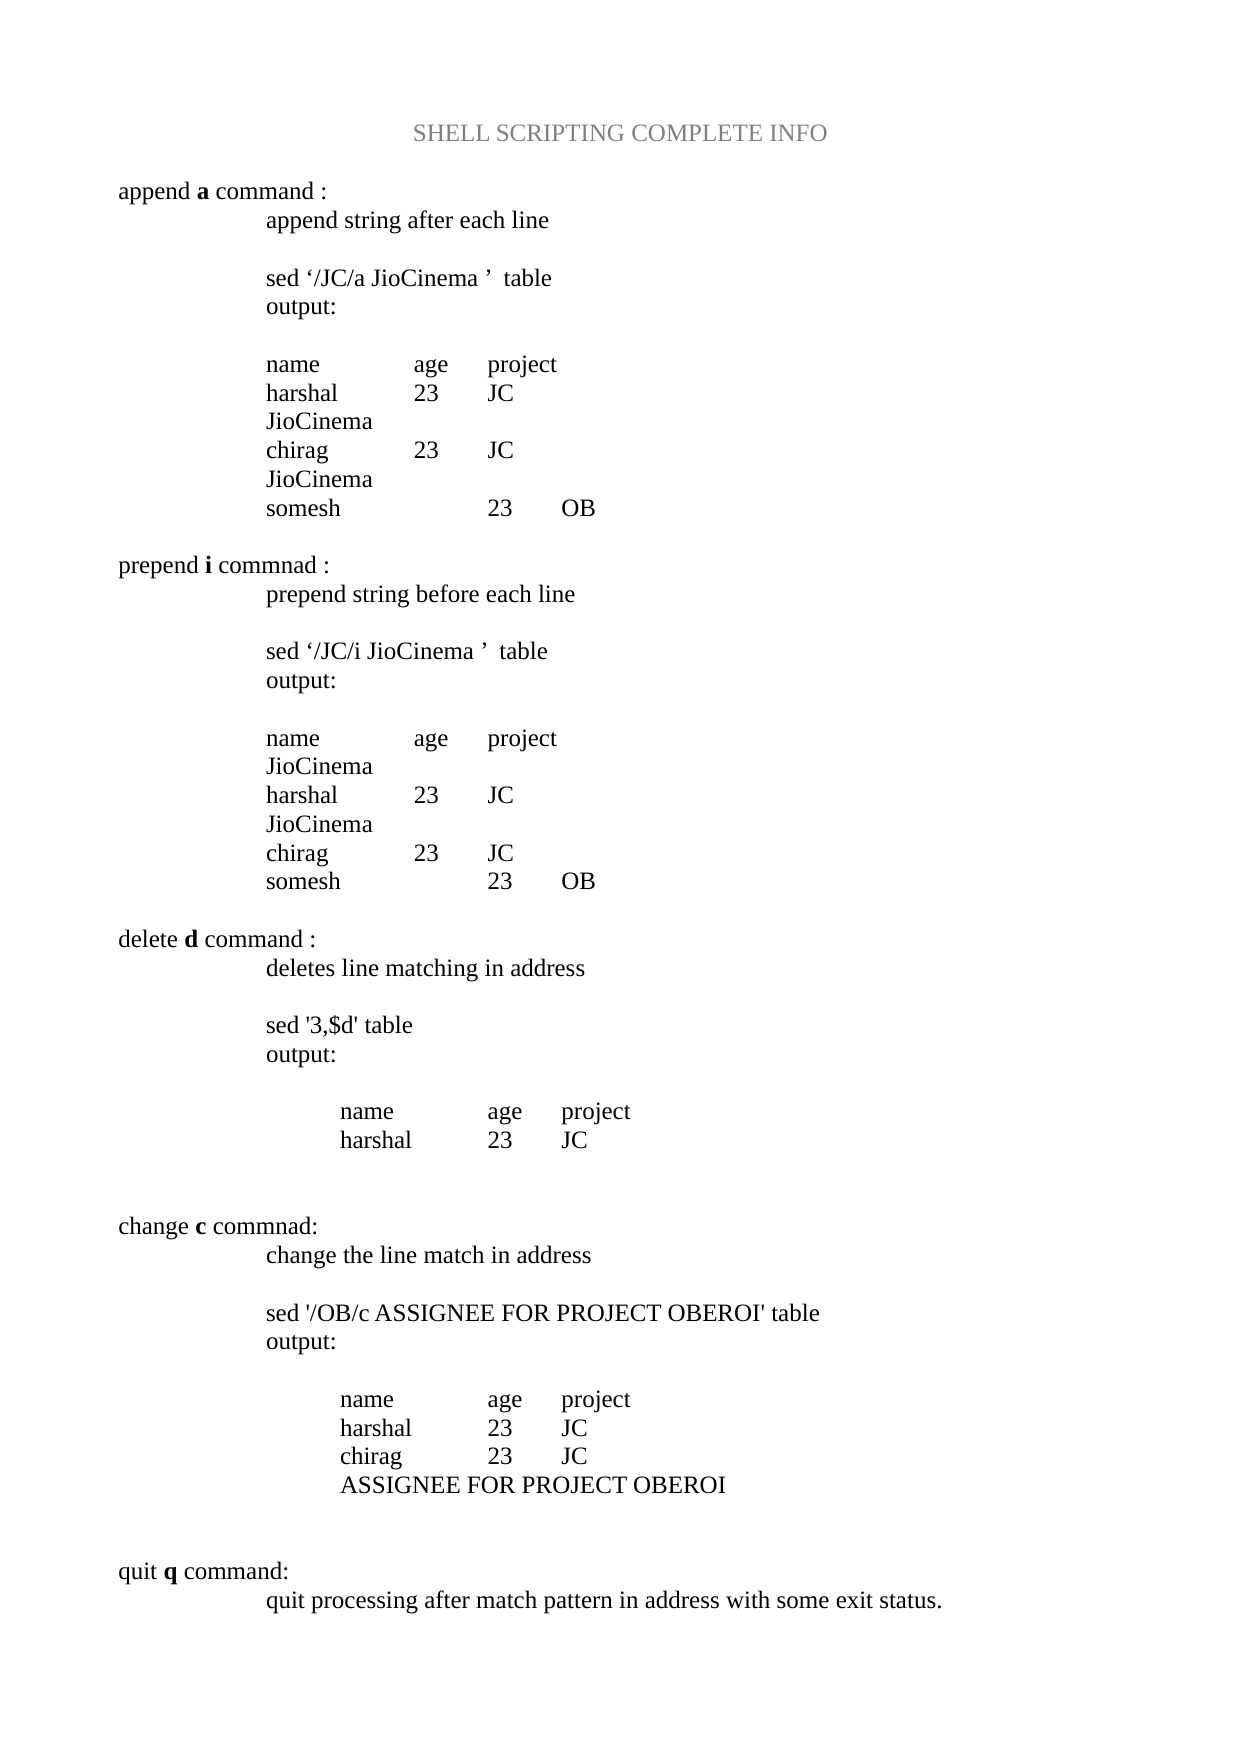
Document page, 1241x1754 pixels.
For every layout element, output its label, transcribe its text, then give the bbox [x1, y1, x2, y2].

text name age project [118, 1384, 1122, 1413]
text somesh 23 OB [118, 493, 1122, 521]
text harshal 23 JC [118, 780, 1122, 809]
text prepend string before each line [118, 579, 1122, 608]
text prepend i commnad : [118, 550, 1122, 579]
text deletes line matching in address [118, 953, 1122, 981]
text change c commnad: [118, 1211, 1122, 1240]
text JioCinema [118, 406, 1122, 435]
text name age project [118, 349, 1122, 378]
text somesh 23 OB [118, 866, 1122, 895]
text sed '3,$d' table [118, 1010, 1122, 1039]
text sed ‘/JC/a JioCinema ’ table [118, 263, 1122, 291]
text delete d command : [118, 924, 1122, 953]
text append a command : [118, 176, 1122, 205]
text JioCinema [118, 751, 1122, 780]
text name age project [118, 1096, 1122, 1125]
text output: [118, 665, 1122, 694]
text harshal 23 JC [118, 378, 1122, 406]
text output: [118, 291, 1122, 320]
text change the line match in address [118, 1240, 1122, 1269]
text chirag 23 JC [118, 838, 1122, 866]
text JioCinema [118, 809, 1122, 838]
text harshal 23 JC [118, 1125, 1122, 1154]
text append string after each line [118, 205, 1122, 234]
text chirag 23 JC [118, 435, 1122, 464]
text quit q command: [118, 1556, 1122, 1585]
text JioCinema [118, 464, 1122, 493]
text name age project [118, 723, 1122, 751]
text output: [118, 1326, 1122, 1355]
text output: [118, 1039, 1122, 1068]
text quit processing after match pattern in address with some exit status. [118, 1585, 1122, 1614]
text ASSIGNEE FOR PROJECT OBEROI [118, 1470, 1122, 1499]
text chirag 23 JC [118, 1441, 1122, 1470]
text harshal 23 JC [118, 1413, 1122, 1441]
text sed '/OB/c ASSIGNEE FOR PROJECT OBEROI' table [118, 1298, 1122, 1326]
text sed ‘/JC/i JioCinema ’ table [118, 636, 1122, 665]
